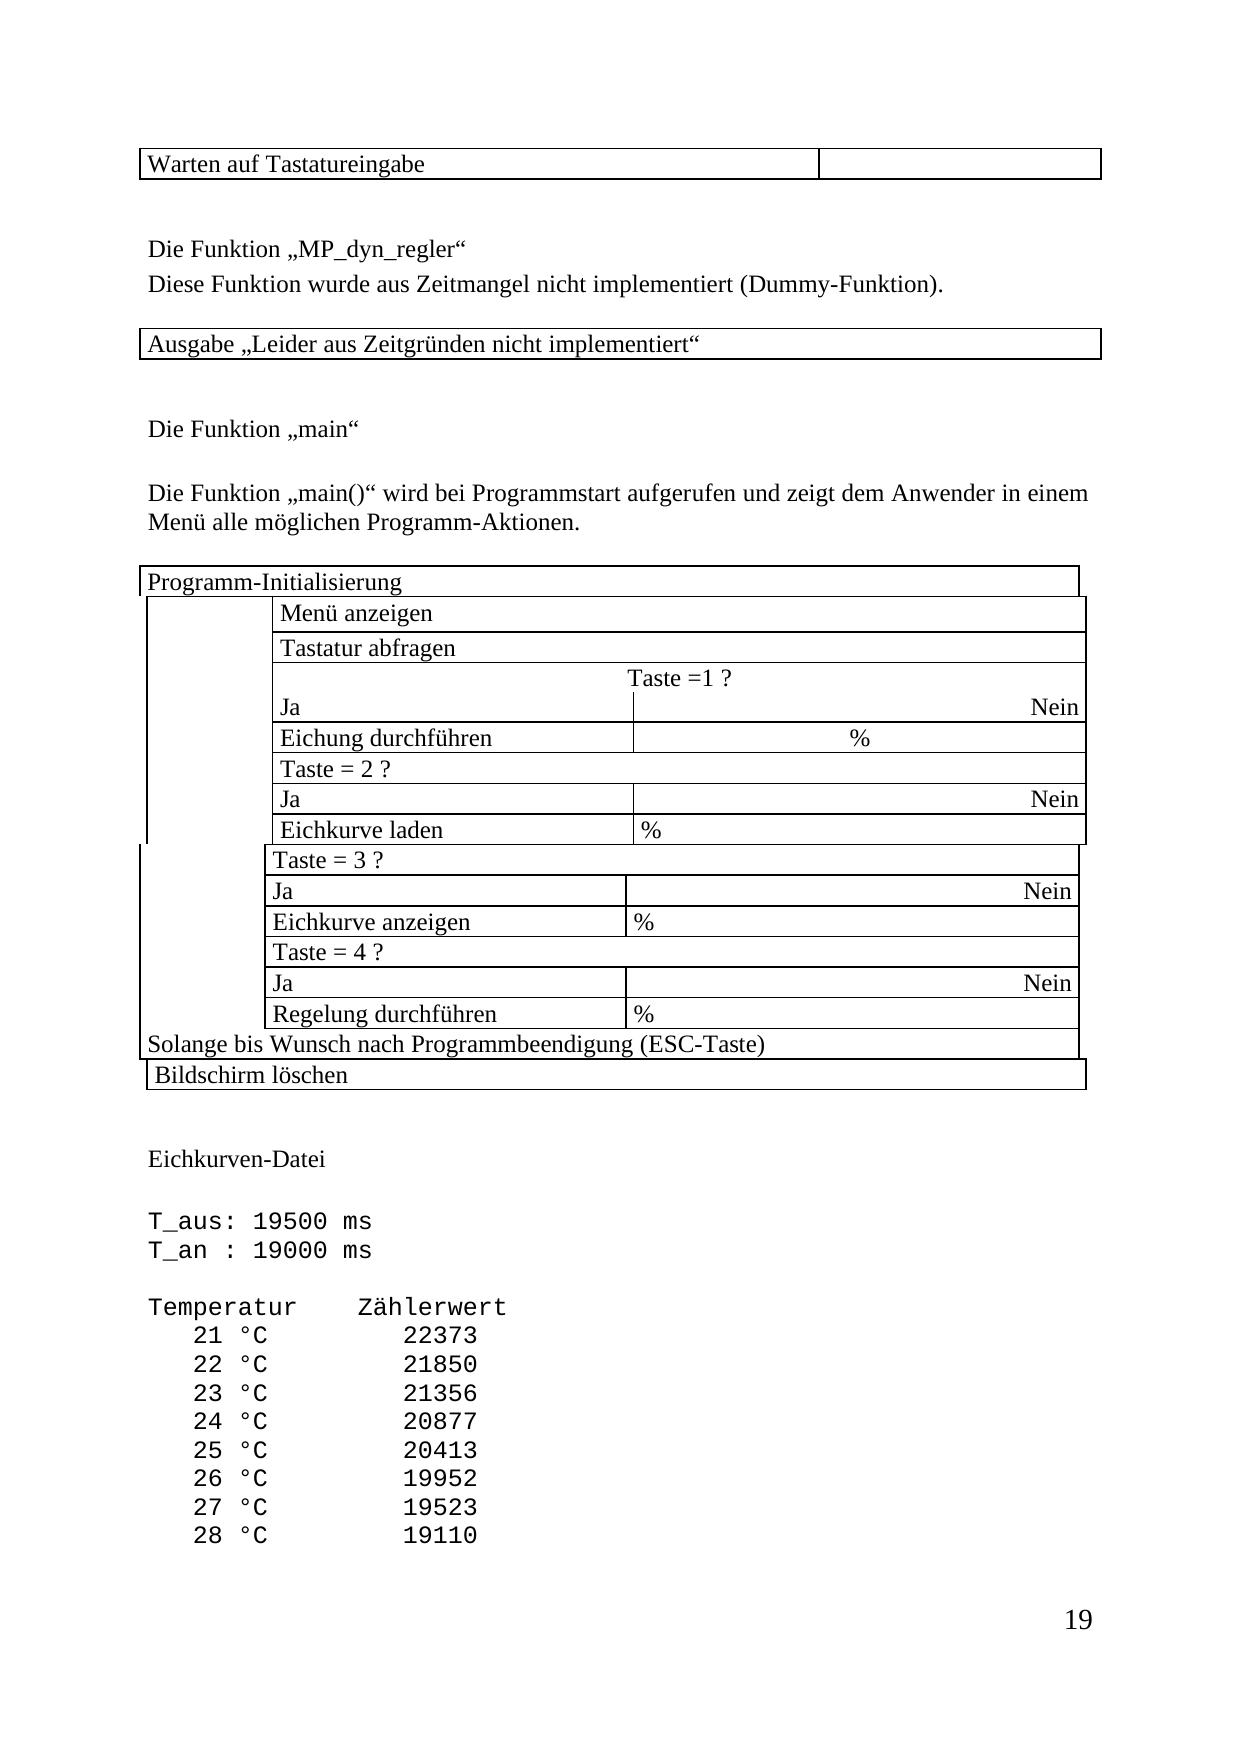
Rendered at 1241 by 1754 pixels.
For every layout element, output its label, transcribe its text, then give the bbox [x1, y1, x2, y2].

text 27 °C 19523 [148, 1494, 1092, 1523]
text 26 °C 19952 [148, 1466, 1092, 1494]
table_cell [148, 597, 272, 631]
table_cell Nein [627, 968, 1078, 997]
table_cell [1080, 936, 1086, 966]
table_cell Nein [634, 692, 1085, 721]
table_cell Taste = 2 ? [273, 753, 1085, 782]
table_cell Eichung durchführen [273, 723, 633, 752]
table_cell Taste =1 ? [273, 663, 1085, 692]
table_cell [148, 692, 272, 721]
table_cell [140, 752, 146, 782]
table_cell [141, 997, 264, 1027]
table_header Ausgabe „Leider aus Zeitgründen nicht implementiert“ [141, 329, 1100, 358]
table_cell [148, 783, 272, 813]
subtitle Die Funktion „main“ [148, 414, 1092, 443]
table_cell [1080, 997, 1086, 1027]
table_cell [148, 813, 272, 844]
table_cell [141, 966, 264, 997]
table_cell [148, 752, 272, 782]
table_cell % [627, 998, 1078, 1027]
table_cell [140, 596, 146, 631]
subtitle Eichkurven-Datei [148, 1144, 1092, 1173]
table_cell Bildschirm löschen [148, 1060, 1085, 1089]
table_cell [1080, 1028, 1086, 1058]
text 28 °C 19110 [148, 1523, 1092, 1551]
table_cell % [634, 815, 1085, 844]
table_cell [141, 844, 264, 874]
table_cell Regelung durchführen [266, 998, 625, 1027]
table_cell [140, 631, 146, 662]
text Die Funktion „main()“ wird bei Programmstart aufgerufen und zeigt dem Anwender in einem Menü alle möglichen Programm-Aktionen. [148, 478, 1092, 536]
text Temperatur Zählerwert [148, 1294, 1092, 1323]
table_cell Nein [627, 876, 1078, 905]
table_header [1080, 565, 1086, 596]
table_cell Menü anzeigen [273, 597, 1085, 631]
text 21 °C 22373 [148, 1323, 1092, 1351]
table_cell [820, 149, 1100, 178]
table_cell Tastatur abfragen [273, 633, 1085, 662]
table_cell [140, 1060, 146, 1089]
table_cell Taste = 3 ? [266, 845, 1078, 874]
table_cell [141, 905, 264, 936]
table_cell [1080, 966, 1086, 997]
text 25 °C 20413 [148, 1437, 1092, 1466]
table_cell Ja [273, 692, 633, 721]
table_cell % [634, 723, 1085, 752]
table_cell [140, 783, 146, 813]
text T_aus: 19500 ms [148, 1209, 1092, 1237]
table_cell [148, 662, 272, 692]
table_cell % [627, 907, 1078, 936]
subtitle Die Funktion „MP_dyn_regler“ [148, 234, 1092, 263]
text T_an : 19000 ms [148, 1237, 1092, 1266]
table_cell [141, 936, 264, 966]
table_cell Warten auf Tastatureingabe [141, 149, 818, 178]
table_cell Ja [273, 784, 633, 813]
table_cell [140, 813, 146, 844]
text 24 °C 20877 [148, 1408, 1092, 1437]
table_cell Taste = 4 ? [266, 937, 1078, 966]
table_cell [140, 662, 146, 692]
table_cell Ja [266, 968, 625, 997]
table_cell Ja [266, 876, 625, 905]
text 22 °C 21850 [148, 1351, 1092, 1380]
table_cell [148, 721, 272, 752]
table_cell [148, 631, 272, 662]
table_cell [1080, 905, 1086, 936]
table_cell [140, 721, 146, 752]
table_cell Nein [634, 784, 1085, 813]
table_cell [140, 692, 146, 721]
table_header Programm-Initialisierung [141, 567, 1078, 596]
table_cell Solange bis Wunsch nach Programmbeendigung (ESC-Taste) [141, 1028, 1078, 1058]
table_cell [1080, 845, 1086, 874]
table_cell [141, 874, 264, 905]
table_cell Eichkurve laden [273, 815, 633, 844]
text Diese Funktion wurde aus Zeitmangel nicht implementiert (Dummy-Funktion). [148, 269, 1092, 298]
table_cell [1080, 874, 1086, 905]
text 23 °C 21356 [148, 1380, 1092, 1408]
table_cell Eichkurve anzeigen [266, 907, 625, 936]
